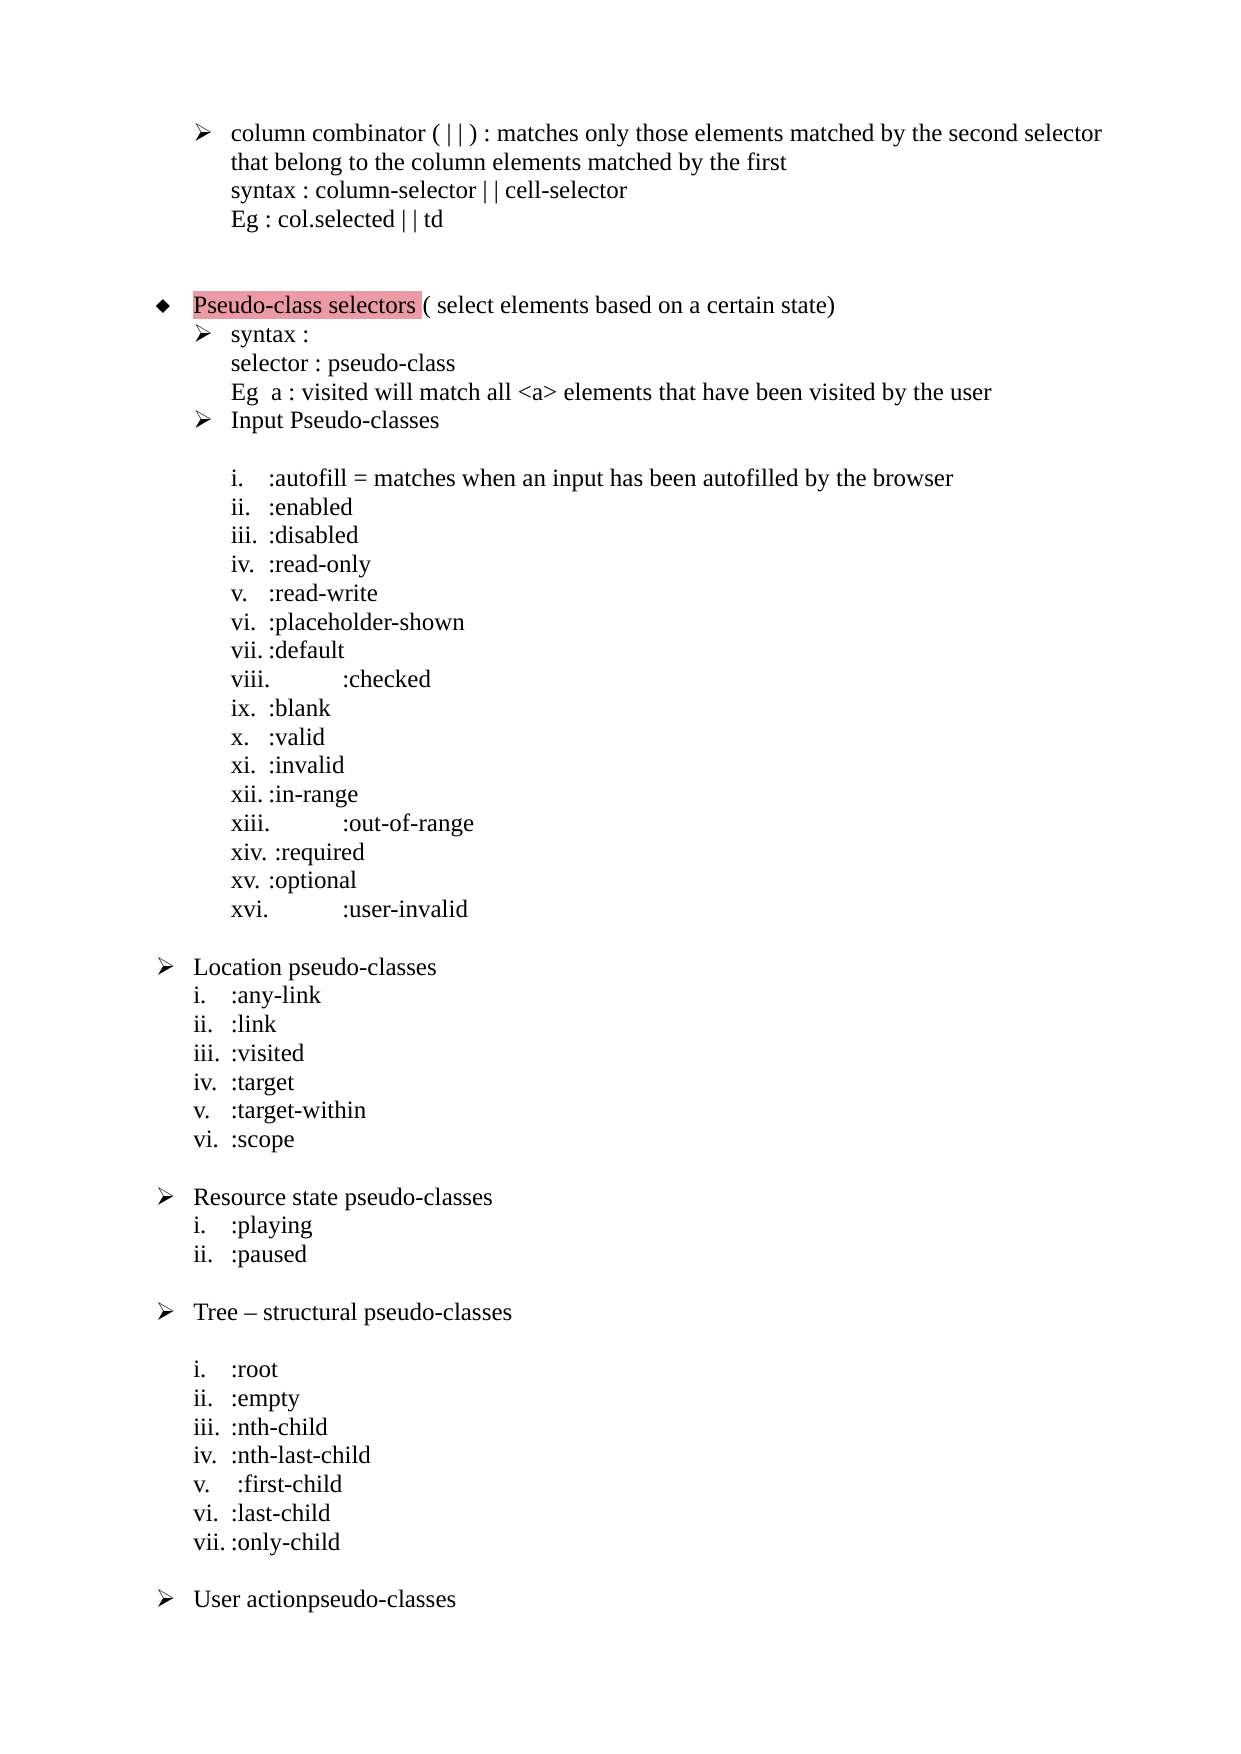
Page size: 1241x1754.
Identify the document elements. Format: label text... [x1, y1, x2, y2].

list :root [193, 1354, 1122, 1383]
list :empty [193, 1383, 1122, 1412]
list :optional [231, 866, 1122, 894]
list :last-child [193, 1498, 1122, 1527]
list :link [193, 1009, 1122, 1038]
list :valid [231, 722, 1122, 751]
list Eg a : visited will match all <a> elements that have been visited by the user [193, 377, 1122, 406]
list :read-only [231, 549, 1122, 578]
list :nth-child [193, 1412, 1122, 1441]
list :autofill = matches when an input has been autofilled by the browser [231, 463, 1122, 492]
list :default [231, 636, 1122, 664]
list :any-link [193, 981, 1122, 1009]
list :scope [193, 1124, 1122, 1153]
list :visited [193, 1038, 1122, 1067]
list column combinator ( | | ) : matches only those elements matched by the second selector that belong to the column elements matched by the first [193, 118, 1122, 176]
list selector : pseudo-class [193, 348, 1122, 377]
list Resource state pseudo-classes [156, 1182, 1122, 1211]
list syntax : [193, 319, 1122, 348]
list :out-of-range [231, 808, 1122, 837]
list Tree – structural pseudo-classes [156, 1297, 1122, 1326]
list :disabled [231, 521, 1122, 549]
list User actionpseudo-classes [156, 1584, 1122, 1613]
list :checked [231, 664, 1122, 693]
list :paused [193, 1239, 1122, 1268]
list Pseudo-class selectors ( select elements based on a certain state) [156, 291, 1122, 319]
list :placeholder-shown [231, 607, 1122, 636]
list :user-invalid [231, 894, 1122, 923]
list :only-child [193, 1527, 1122, 1556]
list :read-write [231, 578, 1122, 607]
list :target-within [193, 1096, 1122, 1124]
list :target [193, 1067, 1122, 1096]
list Input Pseudo-classes [193, 406, 1122, 434]
list :nth-last-child [193, 1441, 1122, 1469]
list :playing [193, 1211, 1122, 1239]
list :enabled [231, 492, 1122, 521]
list syntax : column-selector | | cell-selector [193, 176, 1122, 204]
list Eg : col.selected | | td [193, 204, 1122, 233]
list :blank [231, 693, 1122, 722]
list :in-range [231, 779, 1122, 808]
list Location pseudo-classes [156, 952, 1122, 981]
list :invalid [231, 751, 1122, 779]
list :first-child [193, 1469, 1122, 1498]
list :required [231, 837, 1122, 866]
